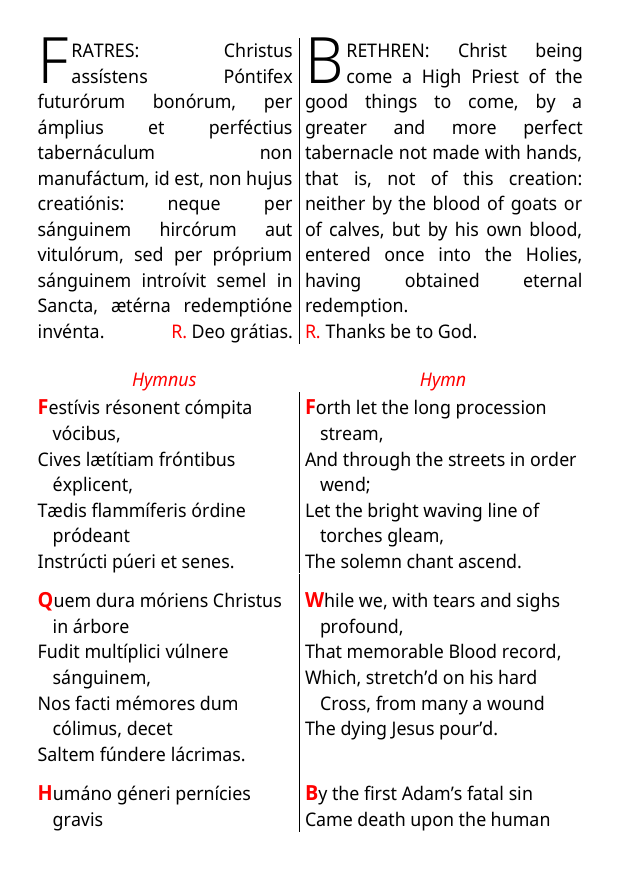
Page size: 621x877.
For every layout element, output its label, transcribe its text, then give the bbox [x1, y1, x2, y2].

table_cell [38, 574, 299, 585]
table_cell Quem dura móriens Christus in árbore Fudit multíplici vúlnere sánguinem, Nos facti mémores dum cólimus, decet Saltem fúndere lácrimas. [38, 585, 299, 766]
table_cell While we, with tears and sighs profound, That memorable Blood record, Which, stretch’d on his hard Cross, from many a wound The dying Jesus pour’d. [300, 585, 583, 766]
table_header BRETHREN: Christ being come a High Priest of the good things to come, by a greater and more perfect tabernacle not made with hands, that is, not of this creation: neither by the blood of goats or of calves, but by his own blood, entered once into the Holies, having obtained eternal redemption. R. Thanks be to God. [300, 38, 583, 344]
table_cell [38, 766, 299, 778]
table_cell Humáno géneri pernícies gravis [38, 778, 299, 832]
table_header FRATRES: Christus assístens Póntifex futurórum bonórum, per ámplius et perféctius tabernáculum non manufáctum, id est, non hujus creatiónis: neque per sánguinem hircórum aut vitulórum, sed per próprium sánguinem introívit semel in Sancta, ætérna redemptióne invénta. R. Deo grátias. [38, 38, 299, 344]
table_cell [300, 574, 583, 585]
table_header Forth let the long procession stream, And through the streets in order wend; Let the bright waving line of torches gleam, The solemn chant ascend. [300, 392, 583, 573]
table_cell By the first Adam’s fatal sin Came death upon the human [300, 778, 583, 832]
table_header Festívis résonent cómpita vócibus, Cives lætítiam fróntibus éxplicent, Tædis flammíferis órdine pródeant Instrúcti púeri et senes. [38, 392, 299, 573]
table_header Hymn [299, 366, 583, 392]
table_header Hymnus [38, 366, 299, 392]
table_cell [300, 766, 583, 778]
